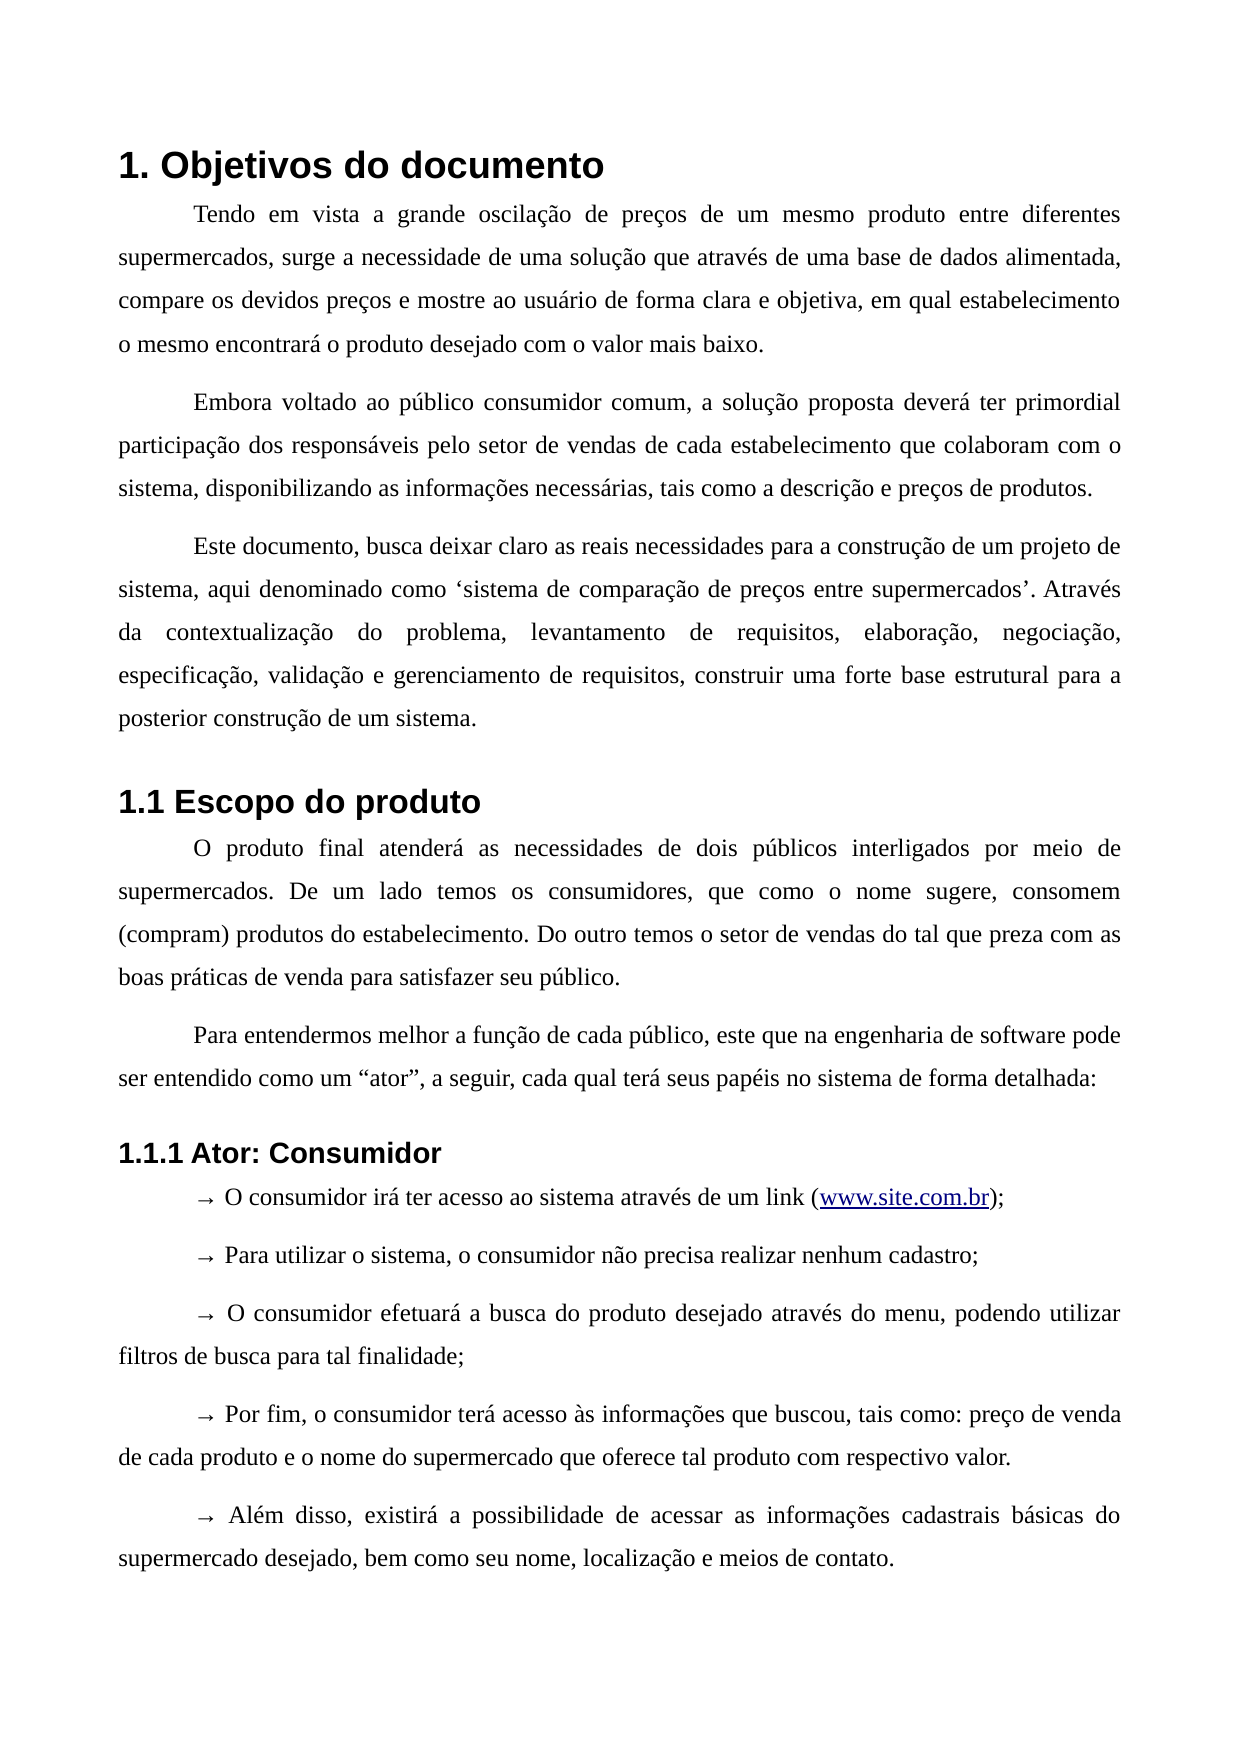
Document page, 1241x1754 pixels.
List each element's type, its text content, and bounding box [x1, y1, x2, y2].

text Para entendermos melhor a função de cada público, este que na engenharia de software pode ser entendido como um “ator”, a seguir, cada qual terá seus papéis no sistema de forma detalhada: [118, 1020, 1122, 1092]
text → Para utilizar o sistema, o consumidor não precisa realizar nenhum cadastro; [118, 1240, 1122, 1269]
text Embora voltado ao público consumidor comum, a solução proposta deverá ter primordial participação dos responsáveis pelo setor de vendas de cada estabelecimento que colaboram com o sistema, disponibilizando as informações necessárias, tais como a descrição e preços de produtos. [118, 387, 1122, 502]
text Tendo em vista a grande oscilação de preços de um mesmo produto entre diferentes supermercados, surge a necessidade de uma solução que através de uma base de dados alimentada, compare os devidos preços e mostre ao usuário de forma clara e objetiva, em qual estabelecimento o mesmo encontrará o produto desejado com o valor mais baixo. [118, 199, 1122, 357]
text → Por fim, o consumidor terá acesso às informações que buscou, tais como: preço de venda de cada produto e o nome do supermercado que oferece tal produto com respectivo valor. [118, 1399, 1122, 1471]
subtitle 1. Objetivos do documento [118, 143, 1122, 187]
text O produto final atenderá as necessidades de dois públicos interligados por meio de supermercados. De um lado temos os consumidores, que como o nome sugere, consomem (compram) produtos do estabelecimento. Do outro temos o setor de vendas do tal que preza com as boas práticas de venda para satisfazer seu público. [118, 833, 1122, 991]
subtitle 1.1.1 Ator: Consumidor [118, 1136, 1122, 1170]
text → Além disso, existirá a possibilidade de acessar as informações cadastrais básicas do supermercado desejado, bem como seu nome, localização e meios de contato. [118, 1500, 1122, 1572]
text → O consumidor irá ter acesso ao sistema através de um link (www.site.com.br); [118, 1182, 1122, 1211]
text → O consumidor efetuará a busca do produto desejado através do menu, podendo utilizar filtros de busca para tal finalidade; [118, 1298, 1122, 1370]
text Este documento, busca deixar claro as reais necessidades para a construção de um projeto de sistema, aqui denominado como ‘sistema de comparação de preços entre supermercados’. Através da contextualização do problema, levantamento de requisitos, elaboração, negociação, especificação, validação e gerenciamento de requisitos, construir uma forte base estrutural para a posterior construção de um sistema. [118, 531, 1122, 732]
subtitle 1.1 Escopo do produto [118, 782, 1122, 821]
